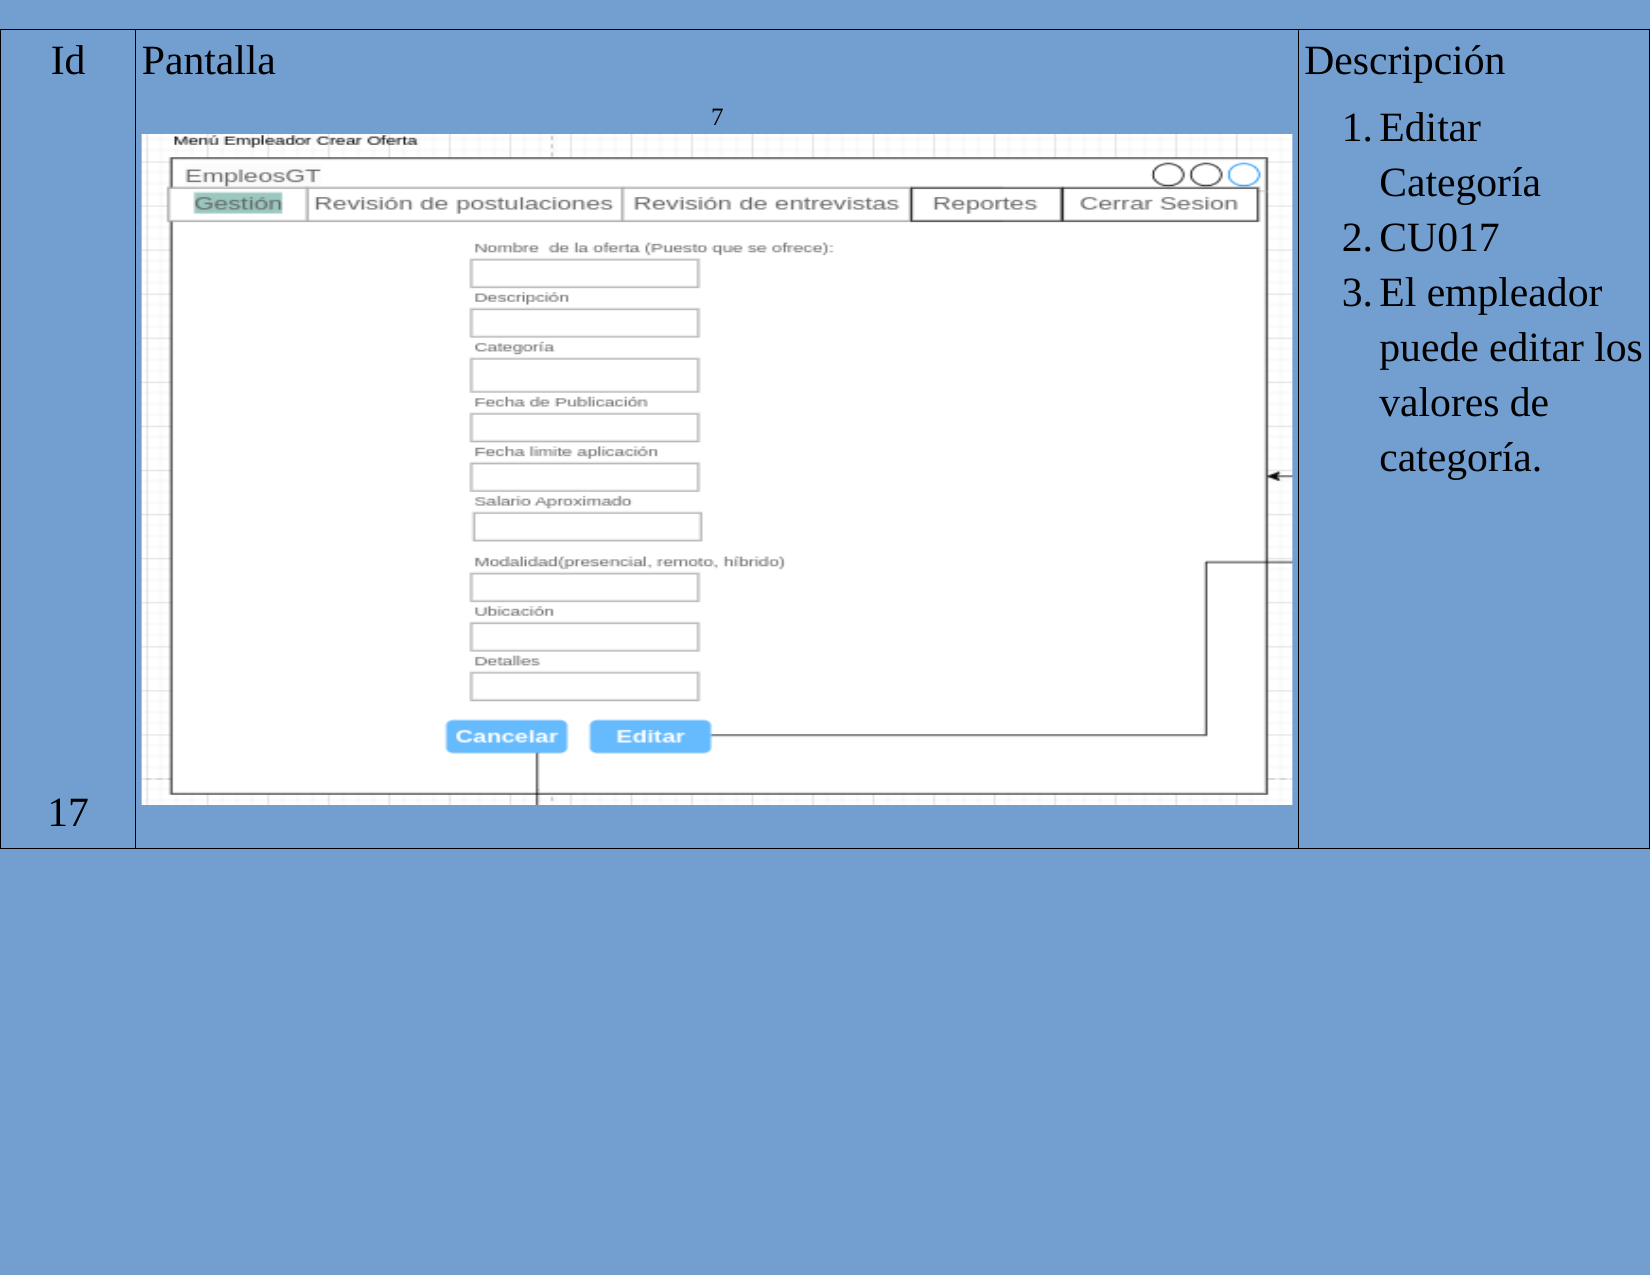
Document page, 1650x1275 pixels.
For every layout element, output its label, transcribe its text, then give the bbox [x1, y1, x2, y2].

table_cell 7 [136, 96, 1298, 848]
table_header Id [1, 30, 135, 96]
table_header Pantalla [136, 30, 1298, 96]
picture [141, 134, 1293, 805]
table_cell 17 [1, 96, 135, 848]
table_cell Editar Categoría CU017 El empleador puede editar los valores de categoría. [1299, 96, 1649, 848]
table_header Descripción [1299, 30, 1649, 96]
